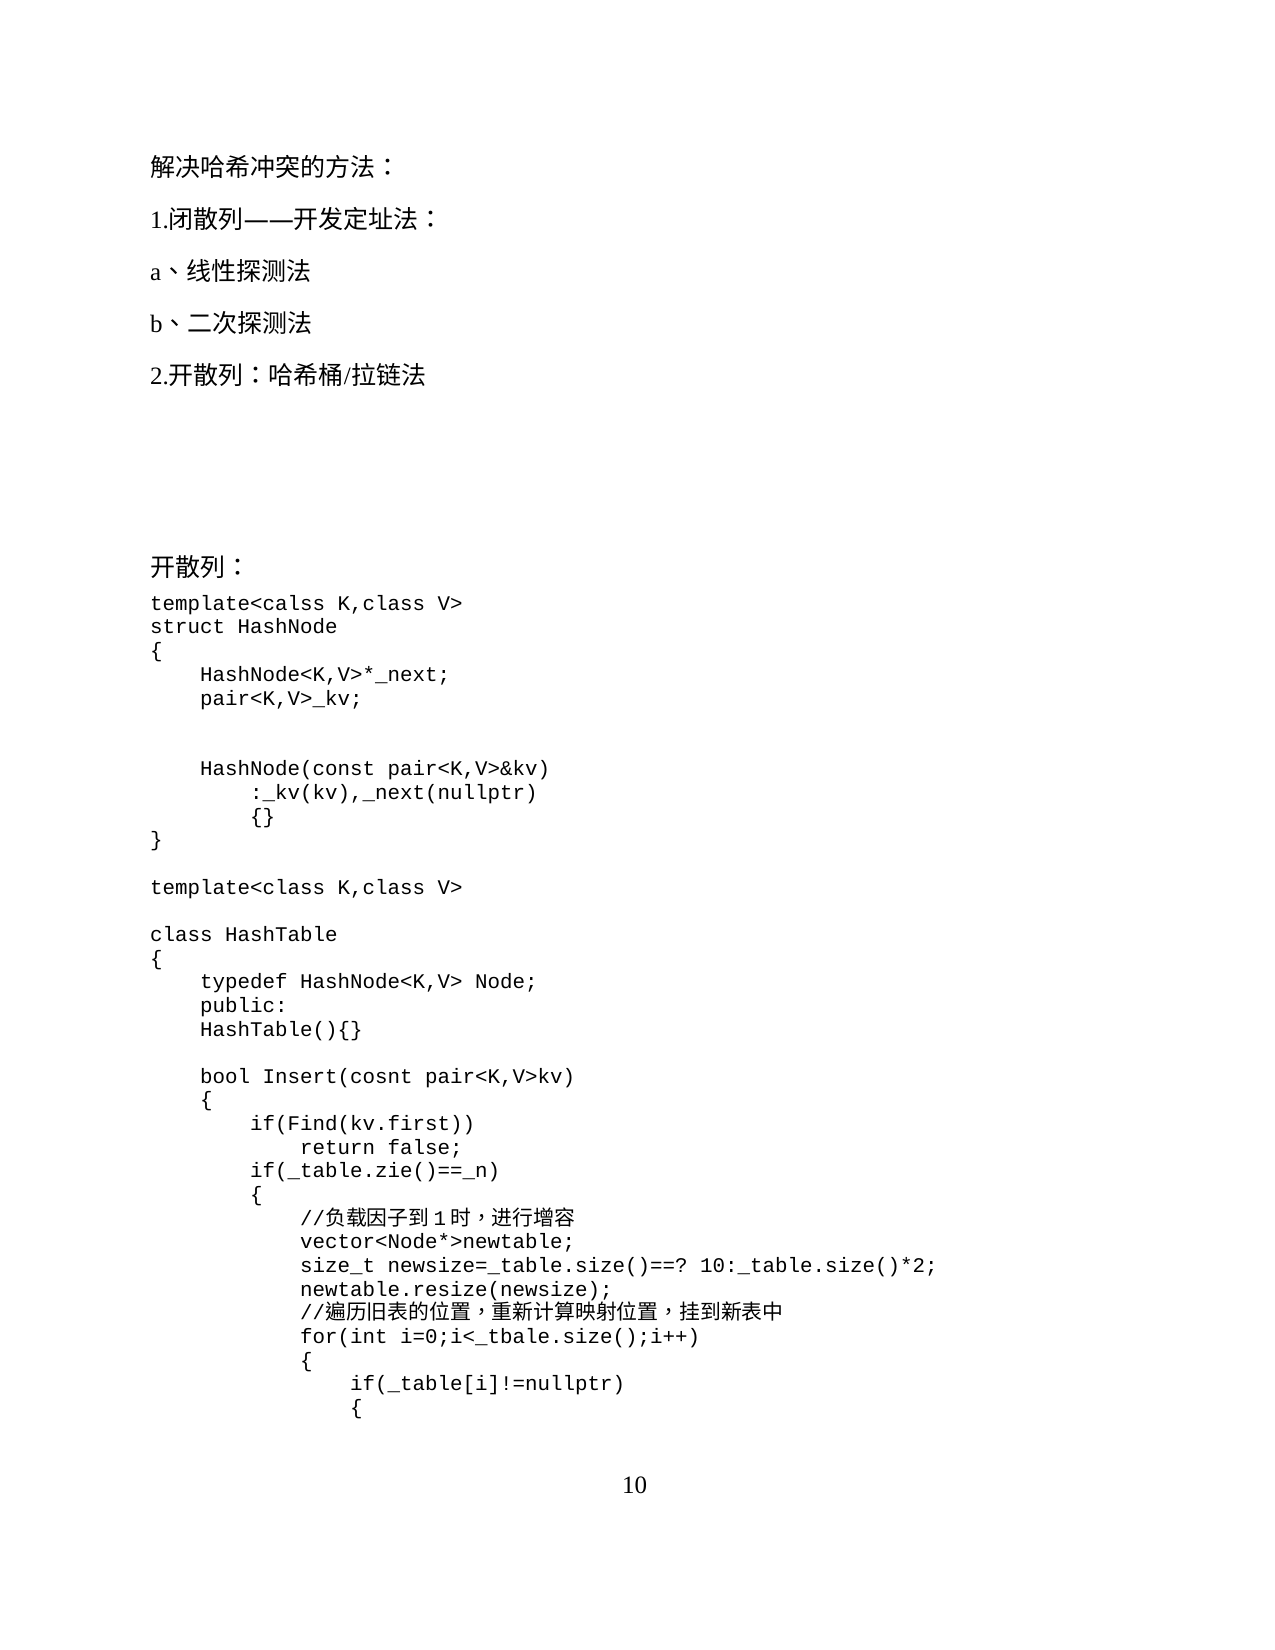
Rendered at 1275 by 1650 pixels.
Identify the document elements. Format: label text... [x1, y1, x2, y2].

text } [150, 829, 1125, 853]
text public: [150, 995, 1125, 1018]
text template<calss K,class V> [150, 593, 1125, 617]
text bool Insert(cosnt pair<K,V>kv) [150, 1066, 1125, 1089]
text :_kv(kv),_next(nullptr) [150, 782, 1125, 806]
text 1.闭散列——开发定址法： [150, 202, 1125, 236]
text return false; [150, 1137, 1125, 1160]
text HashNode(const pair<K,V>&kv) [150, 758, 1125, 782]
text size_t newsize=_table.size()==? 10:_table.size()*2; [150, 1255, 1125, 1279]
text class HashTable [150, 924, 1125, 948]
text //遍历旧表的位置，重新计算映射位置，挂到新表中 [150, 1302, 1125, 1326]
text HashNode<K,V>*_next; [150, 664, 1125, 687]
text HashTable(){} [150, 1018, 1125, 1042]
text //负载因子到1时，进行增容 [150, 1208, 1125, 1231]
text struct HashNode [150, 617, 1125, 640]
text for(int i=0;i<_tbale.size();i++) [150, 1326, 1125, 1349]
text 开散列： [150, 550, 1125, 584]
text newtable.resize(newsize); [150, 1279, 1125, 1302]
text if(Find(kv.first)) [150, 1113, 1125, 1137]
text {} [150, 806, 1125, 829]
text { [150, 1184, 1125, 1208]
text template<class K,class V> [150, 877, 1125, 900]
text 2.开散列：哈希桶/拉链法 [150, 358, 1125, 392]
text { [150, 1397, 1125, 1421]
text 解决哈希冲突的方法： [150, 150, 1125, 184]
text if(_table[i]!=nullptr) [150, 1373, 1125, 1397]
text { [150, 1089, 1125, 1113]
text { [150, 948, 1125, 971]
text pair<K,V>_kv; [150, 687, 1125, 711]
text a、线性探测法 [150, 254, 1125, 288]
text { [150, 640, 1125, 664]
text vector<Node*>newtable; [150, 1231, 1125, 1255]
text typedef HashNode<K,V> Node; [150, 971, 1125, 995]
text if(_table.zie()==_n) [150, 1160, 1125, 1184]
text { [150, 1349, 1125, 1373]
text b、二次探测法 [150, 306, 1125, 340]
